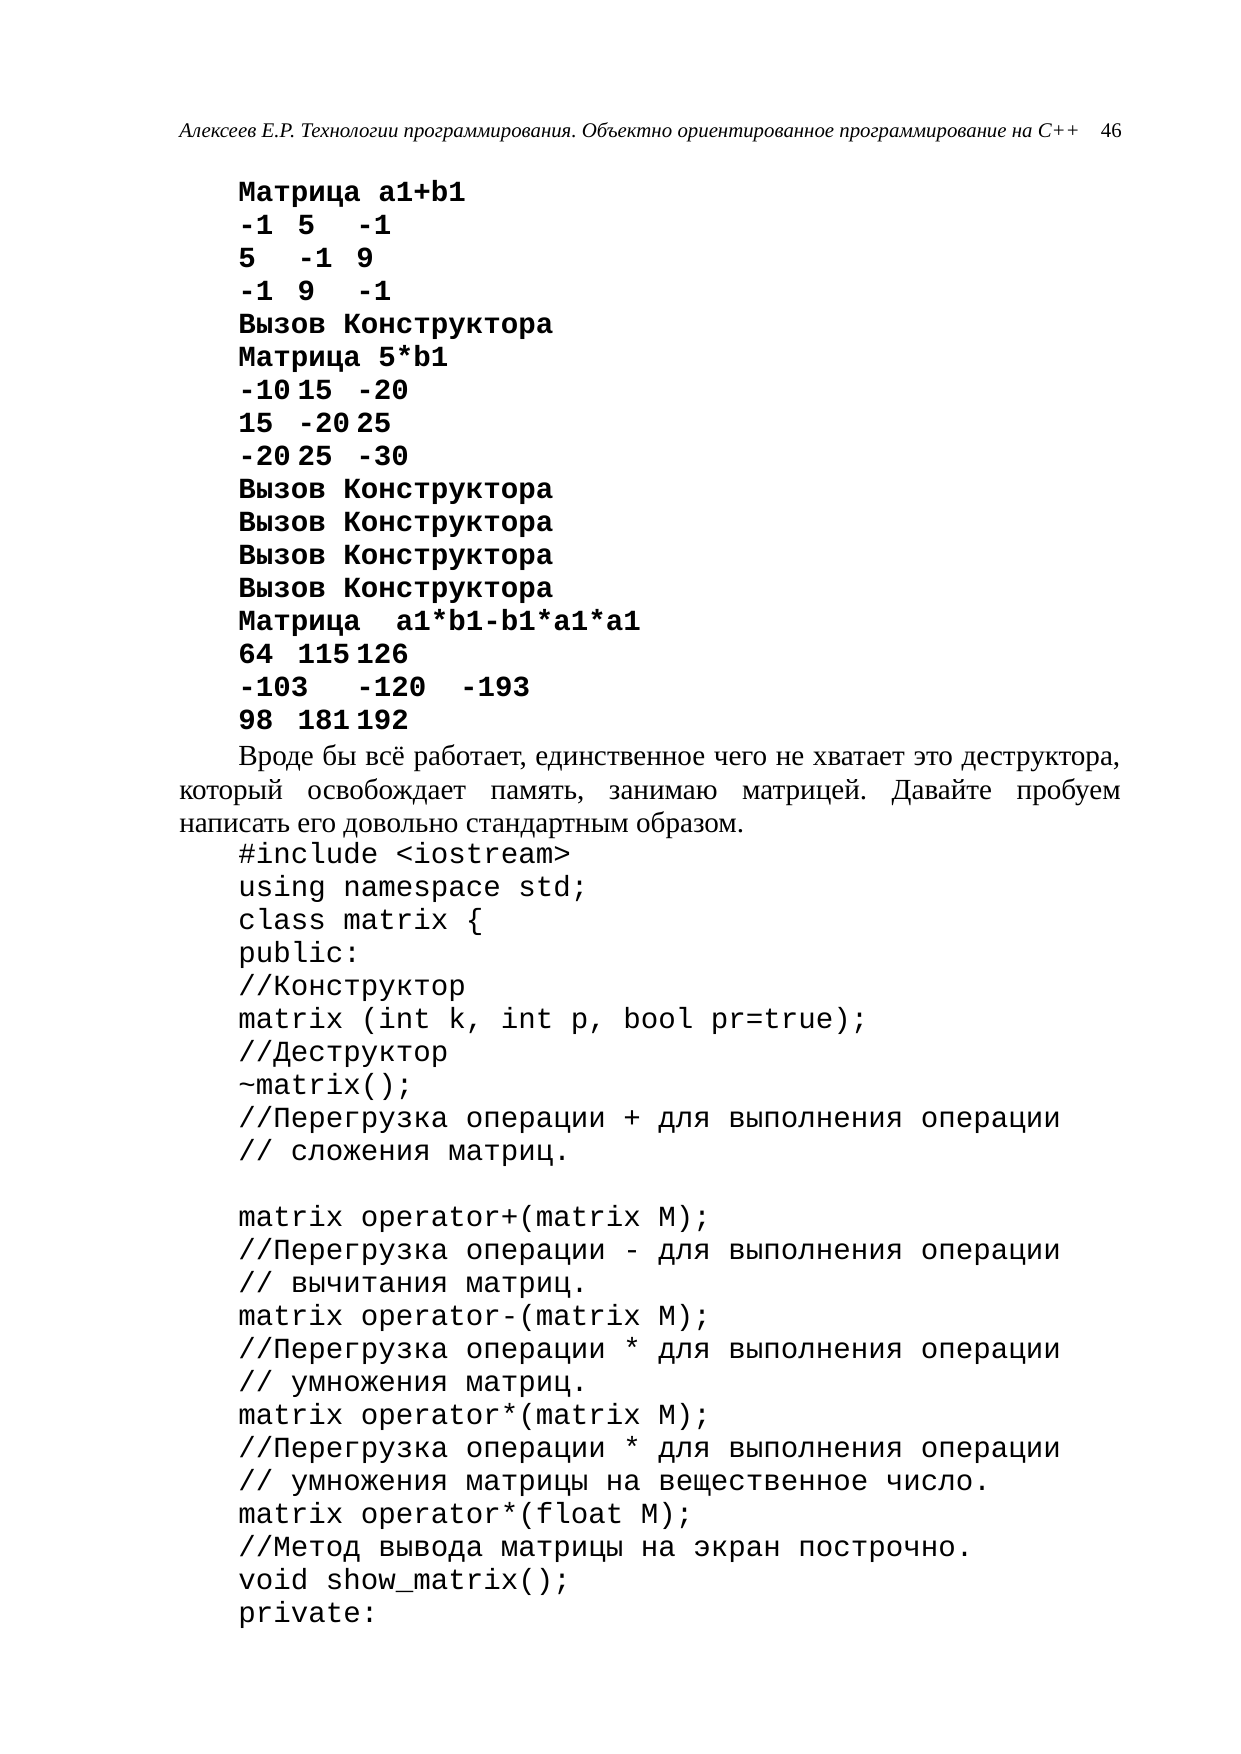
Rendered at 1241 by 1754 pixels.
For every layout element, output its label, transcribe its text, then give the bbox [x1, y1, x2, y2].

text matrix operator*(float M); [238, 1499, 1121, 1532]
text //Перегрузка операции + для выполнения операции [238, 1103, 1121, 1136]
text Матрица a1+b1 [238, 177, 1121, 210]
text 64 115 126 [238, 639, 1121, 672]
text ~matrix(); [238, 1070, 1121, 1103]
text // сложения матриц. [238, 1136, 1121, 1169]
text //Перегрузка операции * для выполнения операции [238, 1334, 1121, 1367]
text matrix (int k, int p, bool pr=true); [238, 1004, 1121, 1037]
text 15 -20 25 [238, 408, 1121, 441]
text 5 -1 9 [238, 243, 1121, 276]
text Вызов Конструктора [238, 507, 1121, 540]
text #include <iostream> [238, 839, 1121, 872]
text void show_matrix(); [238, 1566, 1121, 1598]
text //Деструктор [238, 1037, 1121, 1070]
text Вызов Конструктора [238, 309, 1121, 342]
text -10 15 -20 [238, 375, 1121, 408]
text // вычитания матриц. [238, 1268, 1121, 1301]
text //Метод вывода матрицы на экран построчно. [238, 1532, 1121, 1566]
text Вызов Конструктора [238, 474, 1121, 507]
text matrix operator-(matrix M); [238, 1301, 1121, 1334]
text -103 -120 -193 [238, 672, 1121, 705]
text using namespace std; [238, 872, 1121, 905]
text //Перегрузка операции - для выполнения операции [238, 1235, 1121, 1268]
text public: [238, 938, 1121, 971]
text matrix operator+(matrix M); [238, 1202, 1121, 1235]
text Матрица 5*b1 [238, 342, 1121, 375]
text private: [238, 1598, 1121, 1632]
text // умножения матрицы на вещественное число. [238, 1466, 1121, 1499]
text Матрица a1*b1-b1*a1*a1 [238, 606, 1121, 639]
text class matrix { [238, 905, 1121, 938]
text -20 25 -30 [238, 441, 1121, 474]
text Вызов Конструктора [238, 540, 1121, 573]
text //Конструктор [238, 971, 1121, 1004]
text //Перегрузка операции * для выполнения операции [238, 1433, 1121, 1466]
text 98 181 192 [238, 705, 1121, 738]
text // умножения матриц. [238, 1367, 1121, 1400]
text -1 9 -1 [238, 276, 1121, 309]
text -1 5 -1 [238, 210, 1121, 243]
text Вроде бы всё работает, единственное чего не хватает это деструктора, который освобождает память, занимаю матрицей. Давайте пробуем написать его довольно стандартным образом. [179, 738, 1121, 839]
text Вызов Конструктора [238, 573, 1121, 606]
text matrix operator*(matrix M); [238, 1400, 1121, 1433]
